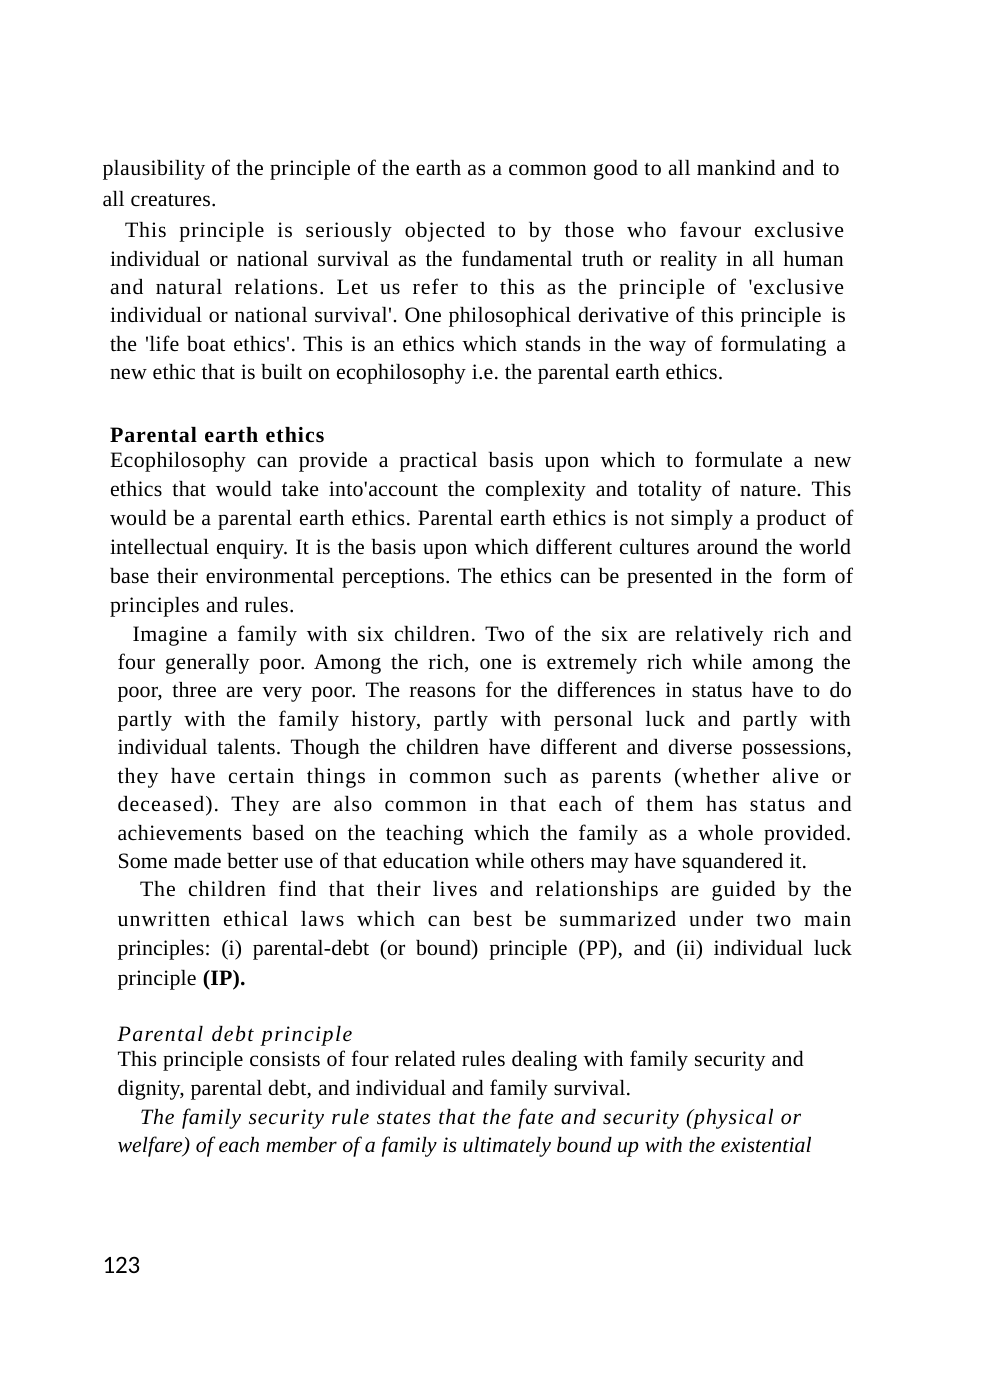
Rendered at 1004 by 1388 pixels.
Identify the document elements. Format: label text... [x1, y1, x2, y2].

text This principle is seriously objected to by those who favour exclusive individual or national survival as the fundamental truth or reality in all human and natural relations. Let us refer to this as the principle of 'exclusive individual or national survival'. One philosophical derivative of this principle is the 'life boat ethics'. This is an ethics which stands in the way of formulating a new ethic that is built on ecophilosophy i.e. the parental earth ethics. [110, 217, 846, 384]
text The family security rule states that the fate and security (physical or welfare) of each member of a family is ultimately bound up with the existential [117, 1104, 853, 1157]
text plausibility of the principle of the earth as a common good to all mankind and to all creatures. [102, 155, 846, 211]
text Ecophilosophy can provide a practical basis upon which to formulate a new ethics that would take into'account the complexity and totality of nature. This would be a parental earth ethics. Parental earth ethics is not simply a product of intellectual enquiry. It is the basis upon which different cultures around the world base their environmental perceptions. The ethics can be presented in the form of principles and rules. [110, 447, 853, 617]
text Parental debt principle [117, 1021, 868, 1046]
text Imagine a family with six children. Two of the six are relatively rich and four generally poor. Among the rich, one is extremely rich while among the poor, three are very poor. The reasons for the differences in status have to do partly with the family history, partly with personal luck and partly with individual talents. Though the children have different and diverse possessions, they have certain things in common such as parents (whether alive or deceased). They are also common in that each of them has status and achievements based on the teaching which the family as a whole provided. Some made better use of that education while others may have squandered it. [117, 621, 853, 873]
text Parental earth ethics [110, 422, 868, 447]
text This principle consists of four related rules dealing with family security and dignity, parental debt, and individual and family survival. [117, 1046, 853, 1100]
text The children find that their lives and relationships are guided by the unwritten ethical laws which can best be summarized under two main principles: (i) parental-debt (or bound) principle (PP), and (ii) individual luck principle (IP). [117, 876, 853, 990]
